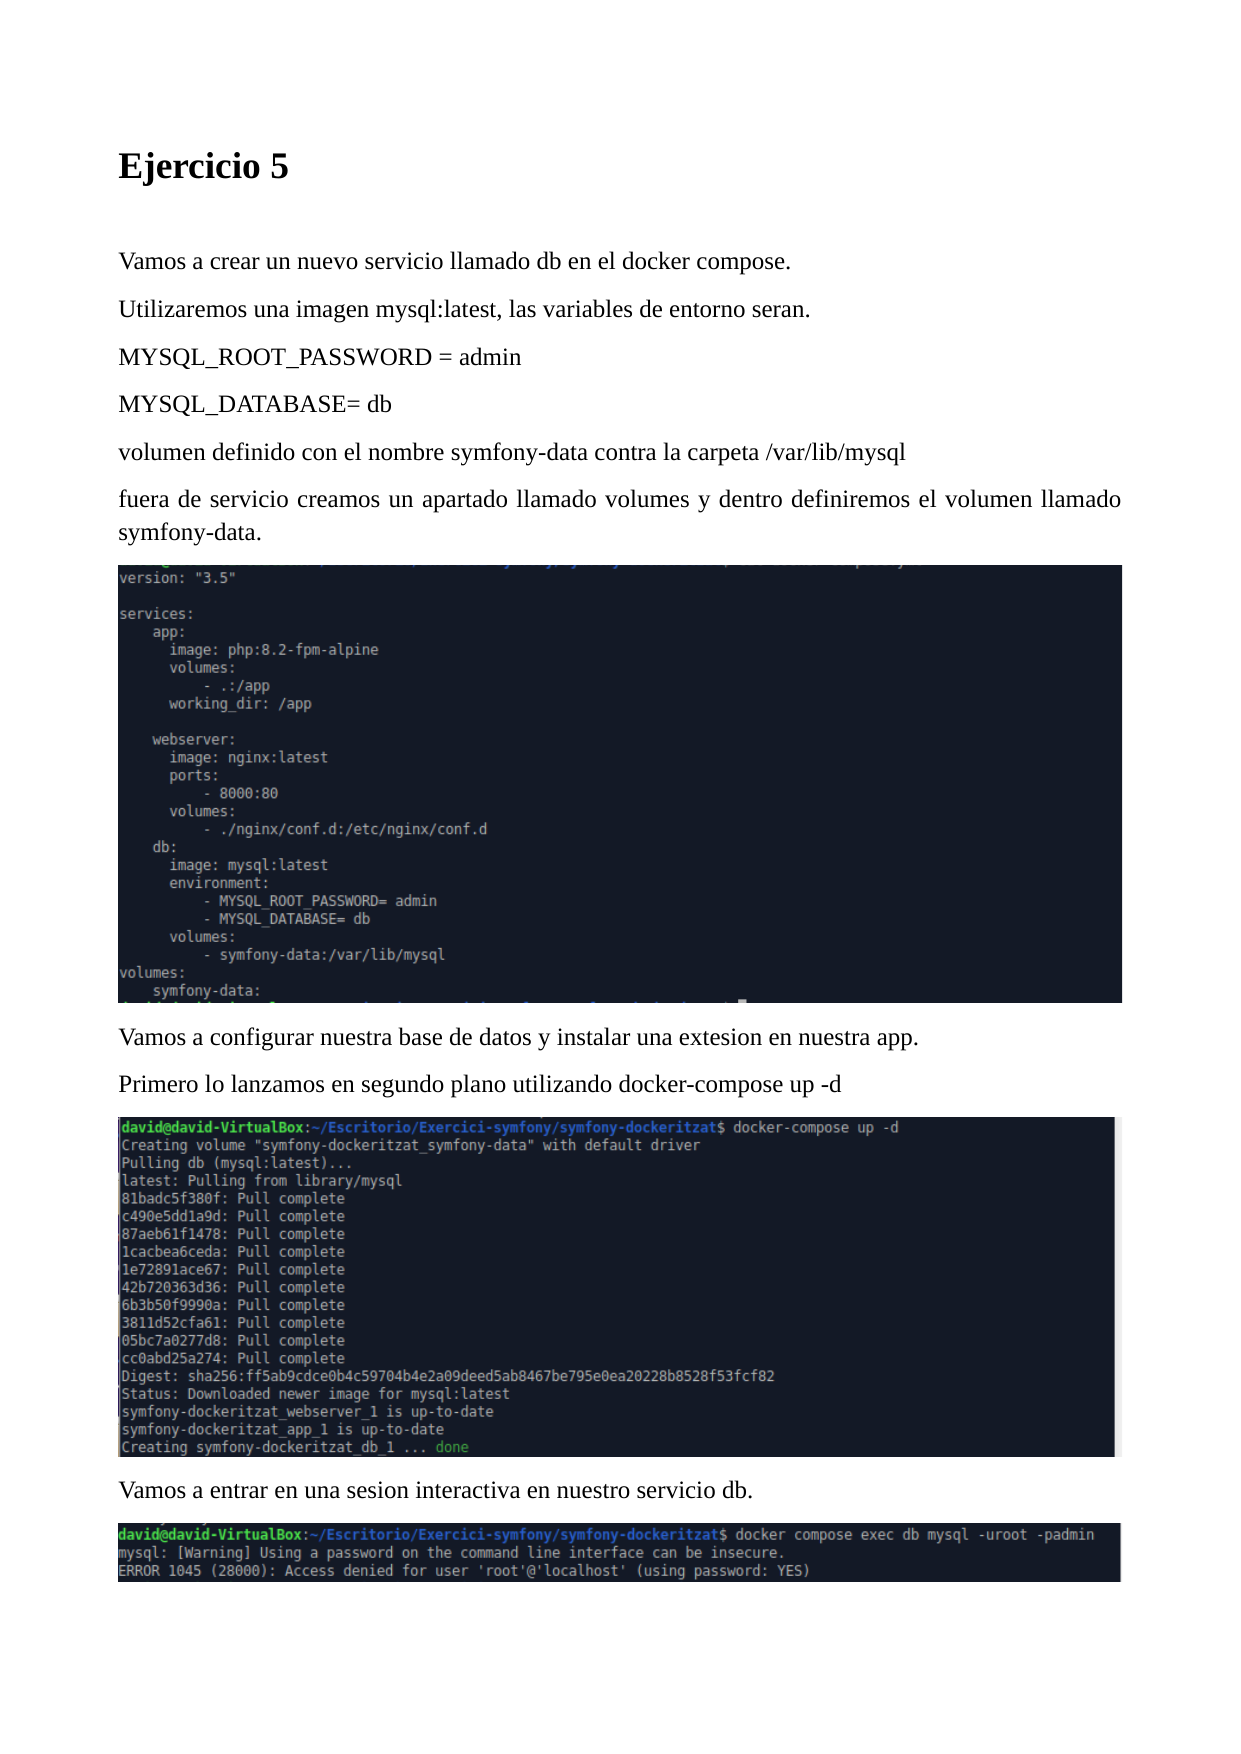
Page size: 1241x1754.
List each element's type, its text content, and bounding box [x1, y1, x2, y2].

text MYSQL_ROOT_PASSWORD = admin [118, 342, 1122, 370]
text Vamos a crear un nuevo servicio llamado db en el docker compose. [118, 246, 1122, 275]
text Vamos a configurar nuestra base de datos y instalar una extesion en nuestra app. [118, 1022, 1122, 1051]
text Vamos a entrar en una sesion interactiva en nuestro servicio db. [118, 1476, 1122, 1504]
text MYSQL_DATABASE= db [118, 389, 1122, 418]
picture [118, 1523, 1123, 1582]
text Utilizaremos una imagen mysql:latest, las variables de entorno seran. [118, 294, 1122, 323]
picture [118, 1117, 1123, 1457]
subtitle Ejercicio 5 [118, 143, 1122, 186]
picture [118, 565, 1123, 1003]
text fuera de servicio creamos un apartado llamado volumes y dentro definiremos el volumen llamado symfony-data. [118, 484, 1122, 546]
text Primero lo lanzamos en segundo plano utilizando docker-compose up -d [118, 1069, 1122, 1098]
text volumen definido con el nombre symfony-data contra la carpeta /var/lib/mysql [118, 437, 1122, 466]
